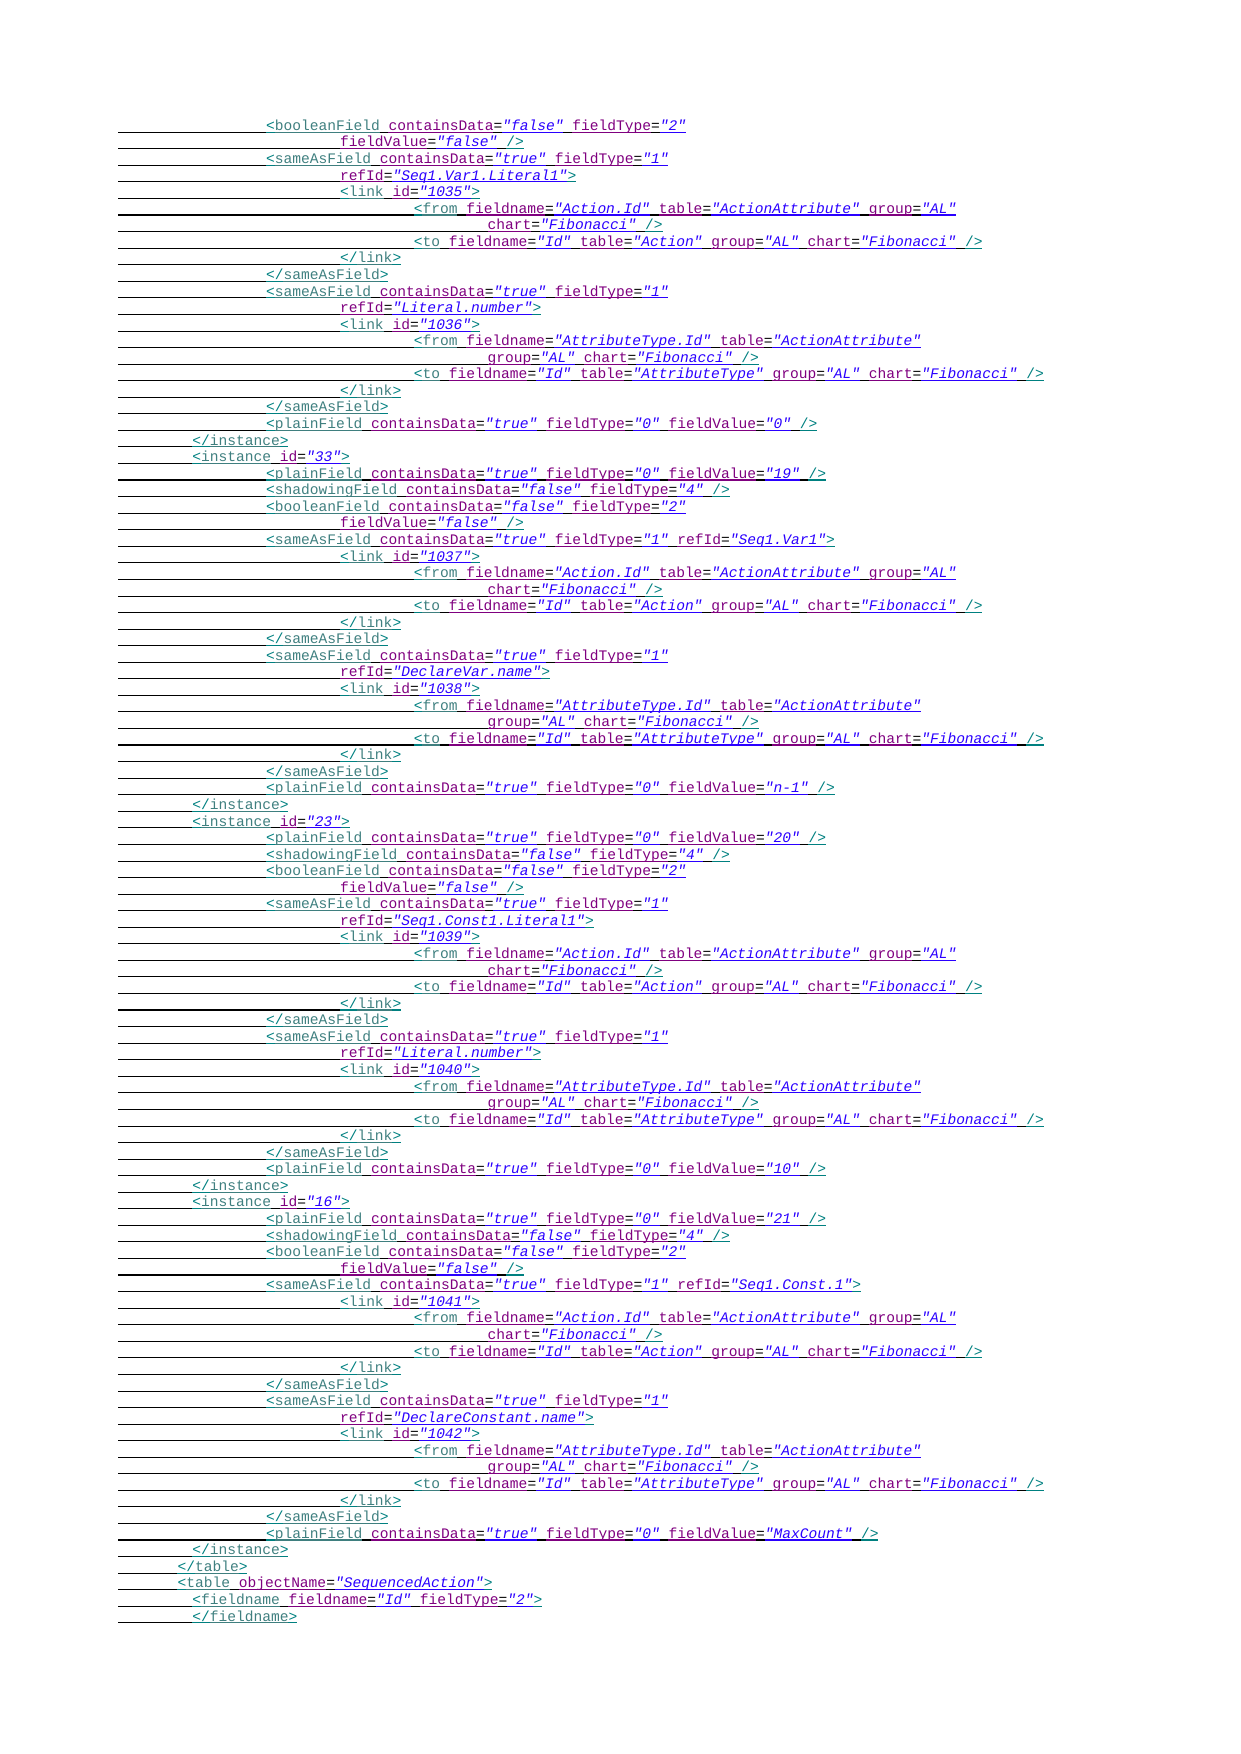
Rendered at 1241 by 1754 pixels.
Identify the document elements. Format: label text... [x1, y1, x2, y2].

text refId="DeclareVar.name"> [118, 665, 1122, 681]
text <to fieldname="Id" table="AttributeType" group="AL" chart="Fibonacci" /> [118, 731, 1122, 747]
text refId="Literal.number"> [118, 1046, 1122, 1062]
text <booleanField containsData="false" fieldType="2" [118, 1244, 1122, 1261]
text <link id="1037"> [118, 549, 1122, 565]
text <instance id="33"> [118, 449, 1122, 466]
text chart="Fibonacci" /> [118, 217, 1122, 234]
text <link id="1042"> [118, 1427, 1122, 1443]
text chart="Fibonacci" /> [118, 963, 1122, 979]
text </sameAsField> [118, 1377, 1122, 1393]
text <shadowingField containsData="false" fieldType="4" /> [118, 1228, 1122, 1244]
text <link id="1041"> [118, 1294, 1122, 1311]
text </fieldname> [118, 1609, 1122, 1625]
text <booleanField containsData="false" fieldType="2" [118, 118, 1122, 135]
text <sameAsField containsData="true" fieldType="1" [118, 897, 1122, 913]
text <shadowingField containsData="false" fieldType="4" /> [118, 482, 1122, 499]
text </link> [118, 747, 1122, 764]
text <fieldname fieldname="Id" fieldType="2"> [118, 1592, 1122, 1609]
text <to fieldname="Id" table="Action" group="AL" chart="Fibonacci" /> [118, 234, 1122, 251]
text refId="DeclareConstant.name"> [118, 1410, 1122, 1427]
text <link id="1035"> [118, 184, 1122, 201]
text </sameAsField> [118, 400, 1122, 416]
text <link id="1036"> [118, 317, 1122, 333]
text chart="Fibonacci" /> [118, 582, 1122, 598]
text fieldValue="false" /> [118, 880, 1122, 897]
text group="AL" chart="Fibonacci" /> [118, 1095, 1122, 1112]
text <plainField containsData="true" fieldType="0" fieldValue="MaxCount" /> [118, 1526, 1122, 1542]
text <from fieldname="Action.Id" table="ActionAttribute" group="AL" [118, 201, 1122, 217]
text <plainField containsData="true" fieldType="0" fieldValue="20" /> [118, 830, 1122, 847]
text <link id="1038"> [118, 681, 1122, 698]
text fieldValue="false" /> [118, 516, 1122, 532]
text <shadowingField containsData="false" fieldType="4" /> [118, 847, 1122, 863]
text <from fieldname="Action.Id" table="ActionAttribute" group="AL" [118, 1311, 1122, 1327]
text </link> [118, 615, 1122, 632]
text fieldValue="false" /> [118, 135, 1122, 151]
text <instance id="23"> [118, 814, 1122, 830]
text group="AL" chart="Fibonacci" /> [118, 350, 1122, 367]
text <from fieldname="Action.Id" table="ActionAttribute" group="AL" [118, 946, 1122, 963]
text <table objectName="SequencedAction"> [118, 1576, 1122, 1592]
text </link> [118, 1128, 1122, 1145]
text <sameAsField containsData="true" fieldType="1" [118, 284, 1122, 300]
text </instance> [118, 1178, 1122, 1195]
text </instance> [118, 797, 1122, 814]
text <from fieldname="Action.Id" table="ActionAttribute" group="AL" [118, 565, 1122, 582]
text </link> [118, 251, 1122, 267]
text </sameAsField> [118, 267, 1122, 284]
text fieldValue="false" /> [118, 1261, 1122, 1277]
text <instance id="16"> [118, 1195, 1122, 1211]
text <from fieldname="AttributeType.Id" table="ActionAttribute" [118, 333, 1122, 350]
text </link> [118, 383, 1122, 400]
text <to fieldname="Id" table="AttributeType" group="AL" chart="Fibonacci" /> [118, 1476, 1122, 1493]
text chart="Fibonacci" /> [118, 1327, 1122, 1344]
text <plainField containsData="true" fieldType="0" fieldValue="0" /> [118, 416, 1122, 433]
text refId="Seq1.Const1.Literal1"> [118, 913, 1122, 930]
text <to fieldname="Id" table="Action" group="AL" chart="Fibonacci" /> [118, 598, 1122, 615]
text <sameAsField containsData="true" fieldType="1" [118, 1029, 1122, 1046]
text <plainField containsData="true" fieldType="0" fieldValue="n-1" /> [118, 781, 1122, 797]
text </sameAsField> [118, 764, 1122, 781]
text <booleanField containsData="false" fieldType="2" [118, 499, 1122, 516]
text </link> [118, 1493, 1122, 1509]
text refId="Literal.number"> [118, 300, 1122, 317]
text <booleanField containsData="false" fieldType="2" [118, 863, 1122, 880]
text <from fieldname="AttributeType.Id" table="ActionAttribute" [118, 1079, 1122, 1095]
text <from fieldname="AttributeType.Id" table="ActionAttribute" [118, 698, 1122, 714]
text <sameAsField containsData="true" fieldType="1" [118, 1393, 1122, 1410]
text group="AL" chart="Fibonacci" /> [118, 1460, 1122, 1476]
text <from fieldname="AttributeType.Id" table="ActionAttribute" [118, 1443, 1122, 1460]
text <to fieldname="Id" table="AttributeType" group="AL" chart="Fibonacci" /> [118, 1112, 1122, 1128]
text <plainField containsData="true" fieldType="0" fieldValue="10" /> [118, 1162, 1122, 1178]
text </link> [118, 1360, 1122, 1377]
text <plainField containsData="true" fieldType="0" fieldValue="19" /> [118, 466, 1122, 482]
text <sameAsField containsData="true" fieldType="1" refId="Seq1.Var1"> [118, 532, 1122, 549]
text <sameAsField containsData="true" fieldType="1" refId="Seq1.Const.1"> [118, 1277, 1122, 1294]
text </sameAsField> [118, 1509, 1122, 1526]
text <link id="1040"> [118, 1062, 1122, 1079]
text </instance> [118, 433, 1122, 449]
text </link> [118, 996, 1122, 1012]
text </table> [118, 1559, 1122, 1576]
text <plainField containsData="true" fieldType="0" fieldValue="21" /> [118, 1211, 1122, 1228]
text <to fieldname="Id" table="AttributeType" group="AL" chart="Fibonacci" /> [118, 367, 1122, 383]
text <sameAsField containsData="true" fieldType="1" [118, 151, 1122, 168]
text group="AL" chart="Fibonacci" /> [118, 714, 1122, 731]
text </instance> [118, 1542, 1122, 1559]
text <link id="1039"> [118, 930, 1122, 946]
text </sameAsField> [118, 1145, 1122, 1162]
text <to fieldname="Id" table="Action" group="AL" chart="Fibonacci" /> [118, 1344, 1122, 1360]
text refId="Seq1.Var1.Literal1"> [118, 168, 1122, 184]
text <sameAsField containsData="true" fieldType="1" [118, 648, 1122, 665]
text </sameAsField> [118, 632, 1122, 648]
text <to fieldname="Id" table="Action" group="AL" chart="Fibonacci" /> [118, 979, 1122, 996]
text </sameAsField> [118, 1012, 1122, 1029]
